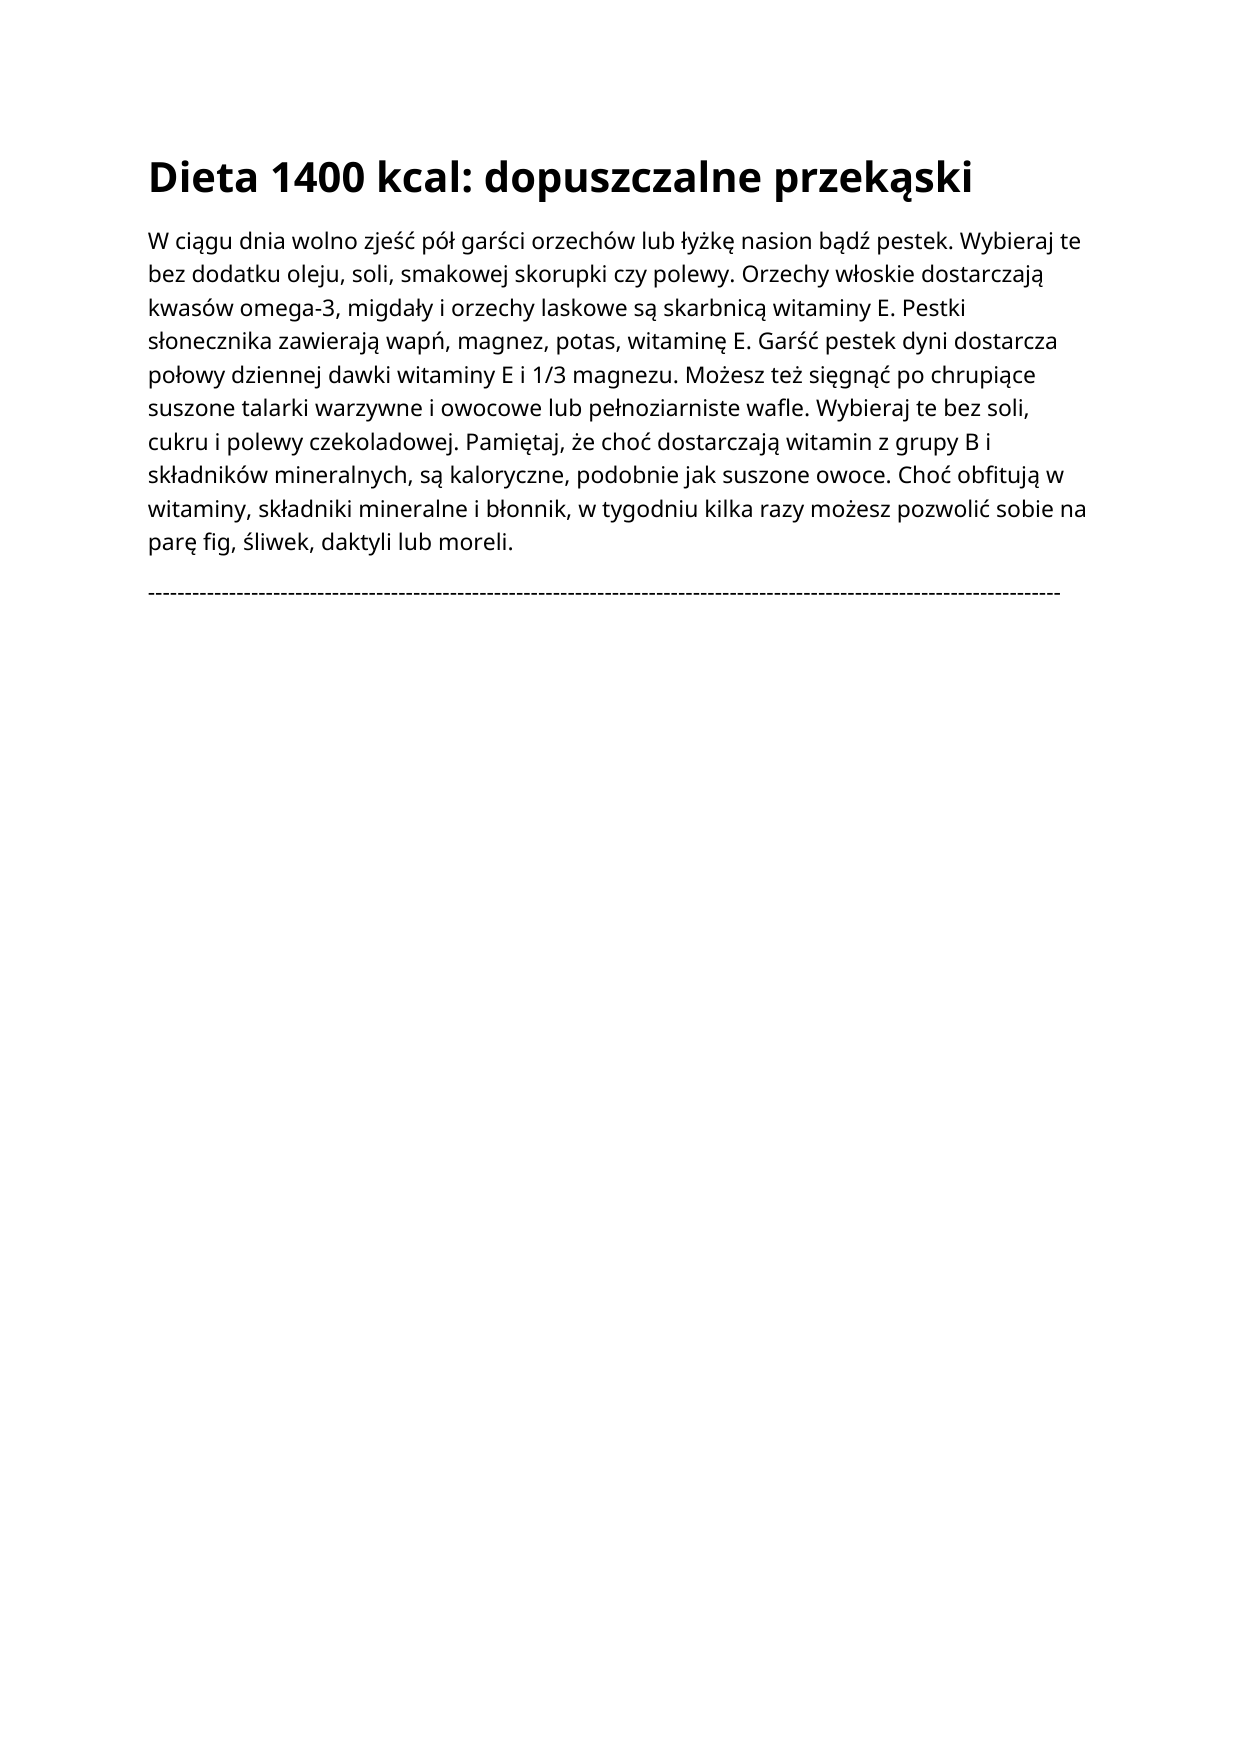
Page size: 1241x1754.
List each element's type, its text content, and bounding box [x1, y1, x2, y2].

text ---------------------------------------------------------------------------------------------------------------------------- [148, 576, 1093, 607]
text W ciągu dnia wolno zjeść pół garści orzechów lub łyżkę nasion bądź pestek. Wybieraj te bez dodatku oleju, soli, smakowej skorupki czy polewy. Orzechy włoskie dostarczają kwasów omega-3, migdały i orzechy laskowe są skarbnicą witaminy E. Pestki słonecznika zawierają wapń, magnez, potas, witaminę E. Garść pestek dyni dostarcza połowy dziennej dawki witaminy E i 1/3 magnezu. Możesz też sięgnąć po chrupiące suszone talarki warzywne i owocowe lub pełnoziarniste wafle. Wybieraj te bez soli, cukru i polewy czekoladowej. Pamiętaj, że choć dostarczają witamin z grupy B i składników mineralnych, są kaloryczne, podobnie jak suszone owoce. Choć obfitują w witaminy, składniki mineralne i błonnik, w tygodniu kilka razy możesz pozwolić sobie na parę fig, śliwek, daktyli lub moreli. [148, 225, 1093, 557]
text Dieta 1400 kcal: dopuszczalne przekąski [148, 148, 1093, 204]
